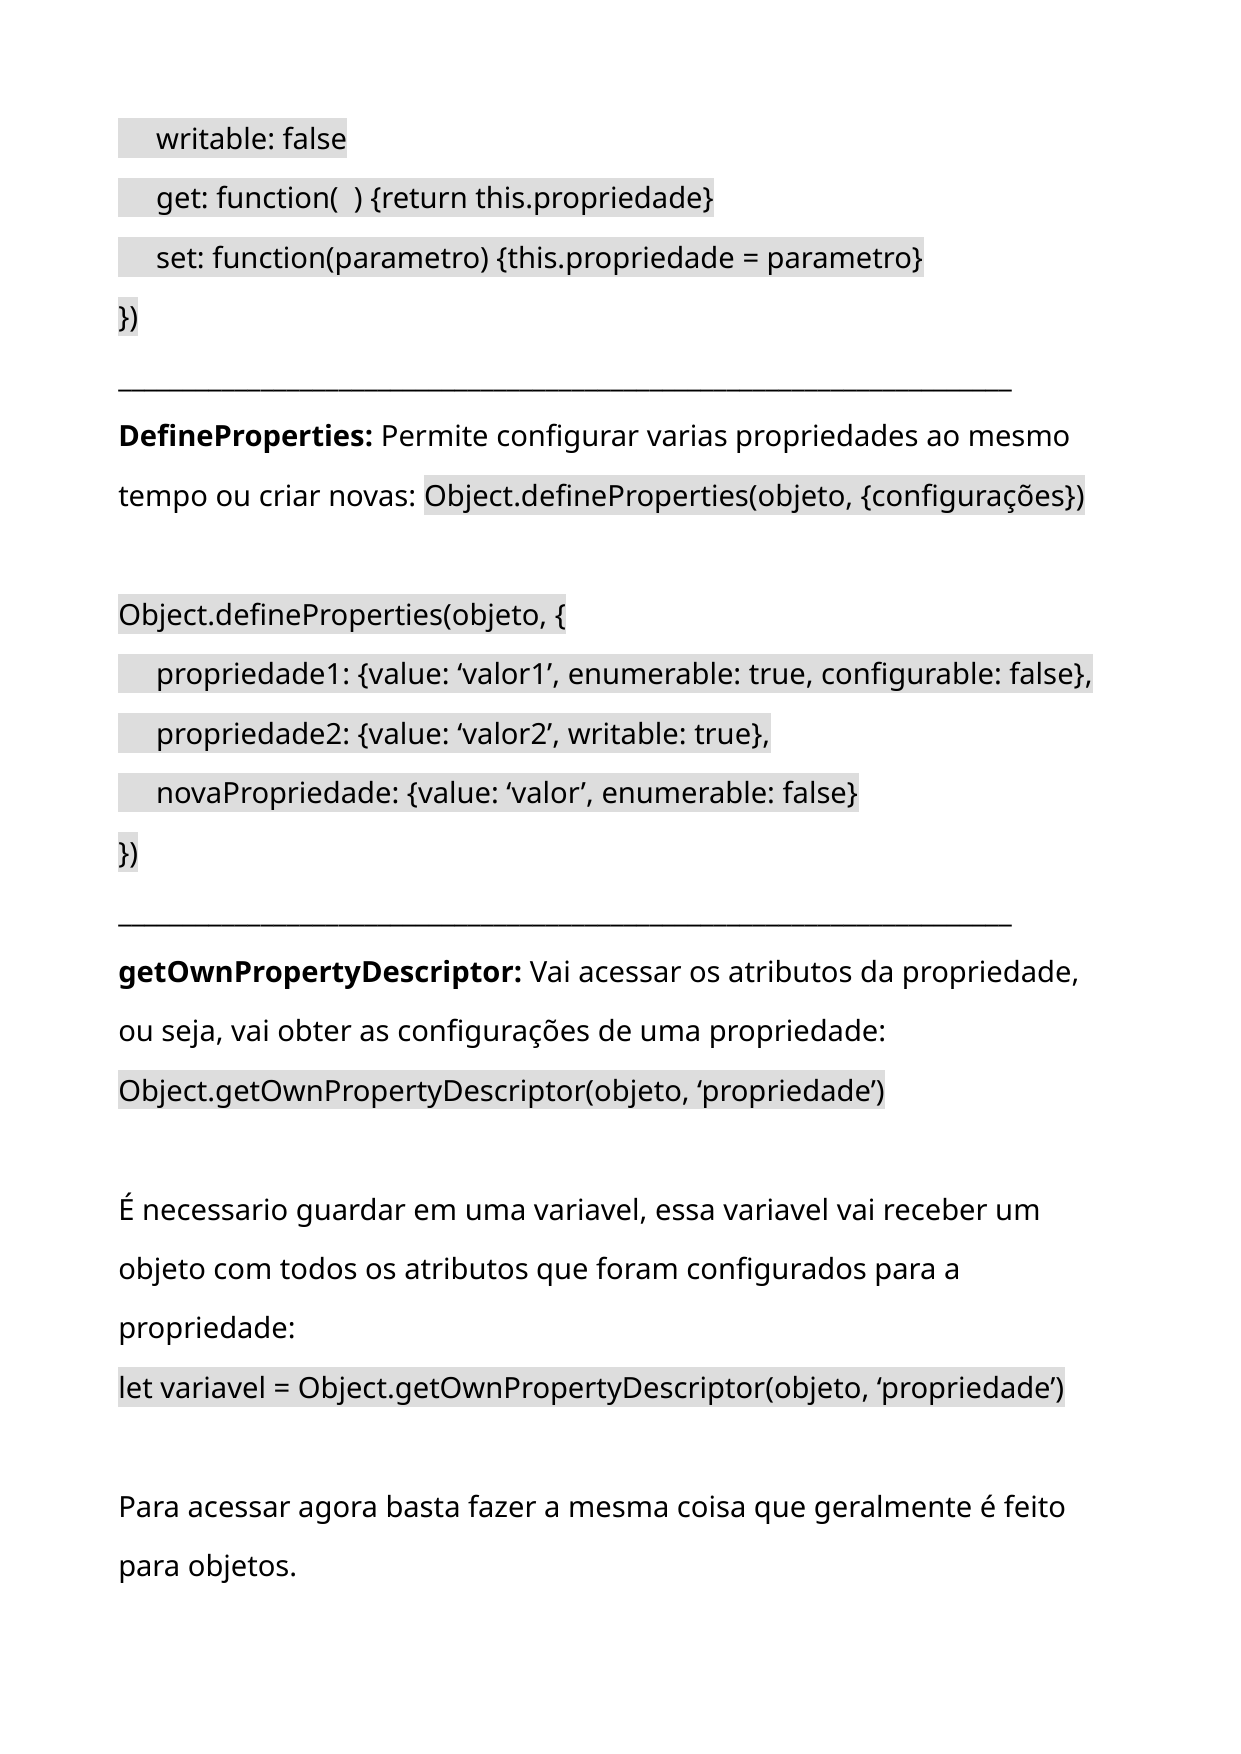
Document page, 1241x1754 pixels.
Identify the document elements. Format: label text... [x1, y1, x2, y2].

text _____________________________________________________________________ [118, 356, 1122, 396]
text let variavel = Object.getOwnPropertyDescriptor(objeto, ‘propriedade’) [118, 1367, 1122, 1407]
text getOwnPropertyDescriptor: Vai acessar os atributos da propriedade, ou seja, vai obter as configurações de uma propriedade: [118, 951, 1122, 1050]
text propriedade2: {value: ‘valor2’, writable: true}, [118, 713, 1122, 753]
text writable: false [118, 118, 1122, 158]
text Para acessar agora basta fazer a mesma coisa que geralmente é feito para objetos. [118, 1486, 1122, 1585]
text novaPropriedade: {value: ‘valor’, enumerable: false} [118, 772, 1122, 812]
text propriedade1: {value: ‘valor1’, enumerable: true, configurable: false}, [118, 653, 1122, 693]
text É necessario guardar em uma variavel, essa variavel vai receber um objeto com todos os atributos que foram configurados para a propriedade: [118, 1189, 1122, 1347]
text set: function(parametro) {this.propriedade = parametro} [118, 237, 1122, 277]
text _____________________________________________________________________ [118, 891, 1122, 931]
text }) [118, 832, 1122, 872]
text }) [118, 297, 1122, 336]
text DefineProperties: Permite configurar varias propriedades ao mesmo tempo ou criar novas: Object.defineProperties(objeto, {configurações}) [118, 416, 1122, 515]
text get: function( ) {return this.propriedade} [118, 178, 1122, 217]
text Object.getOwnPropertyDescriptor(objeto, ‘propriedade’) [118, 1070, 1122, 1109]
text Object.defineProperties(objeto, { [118, 594, 1122, 634]
